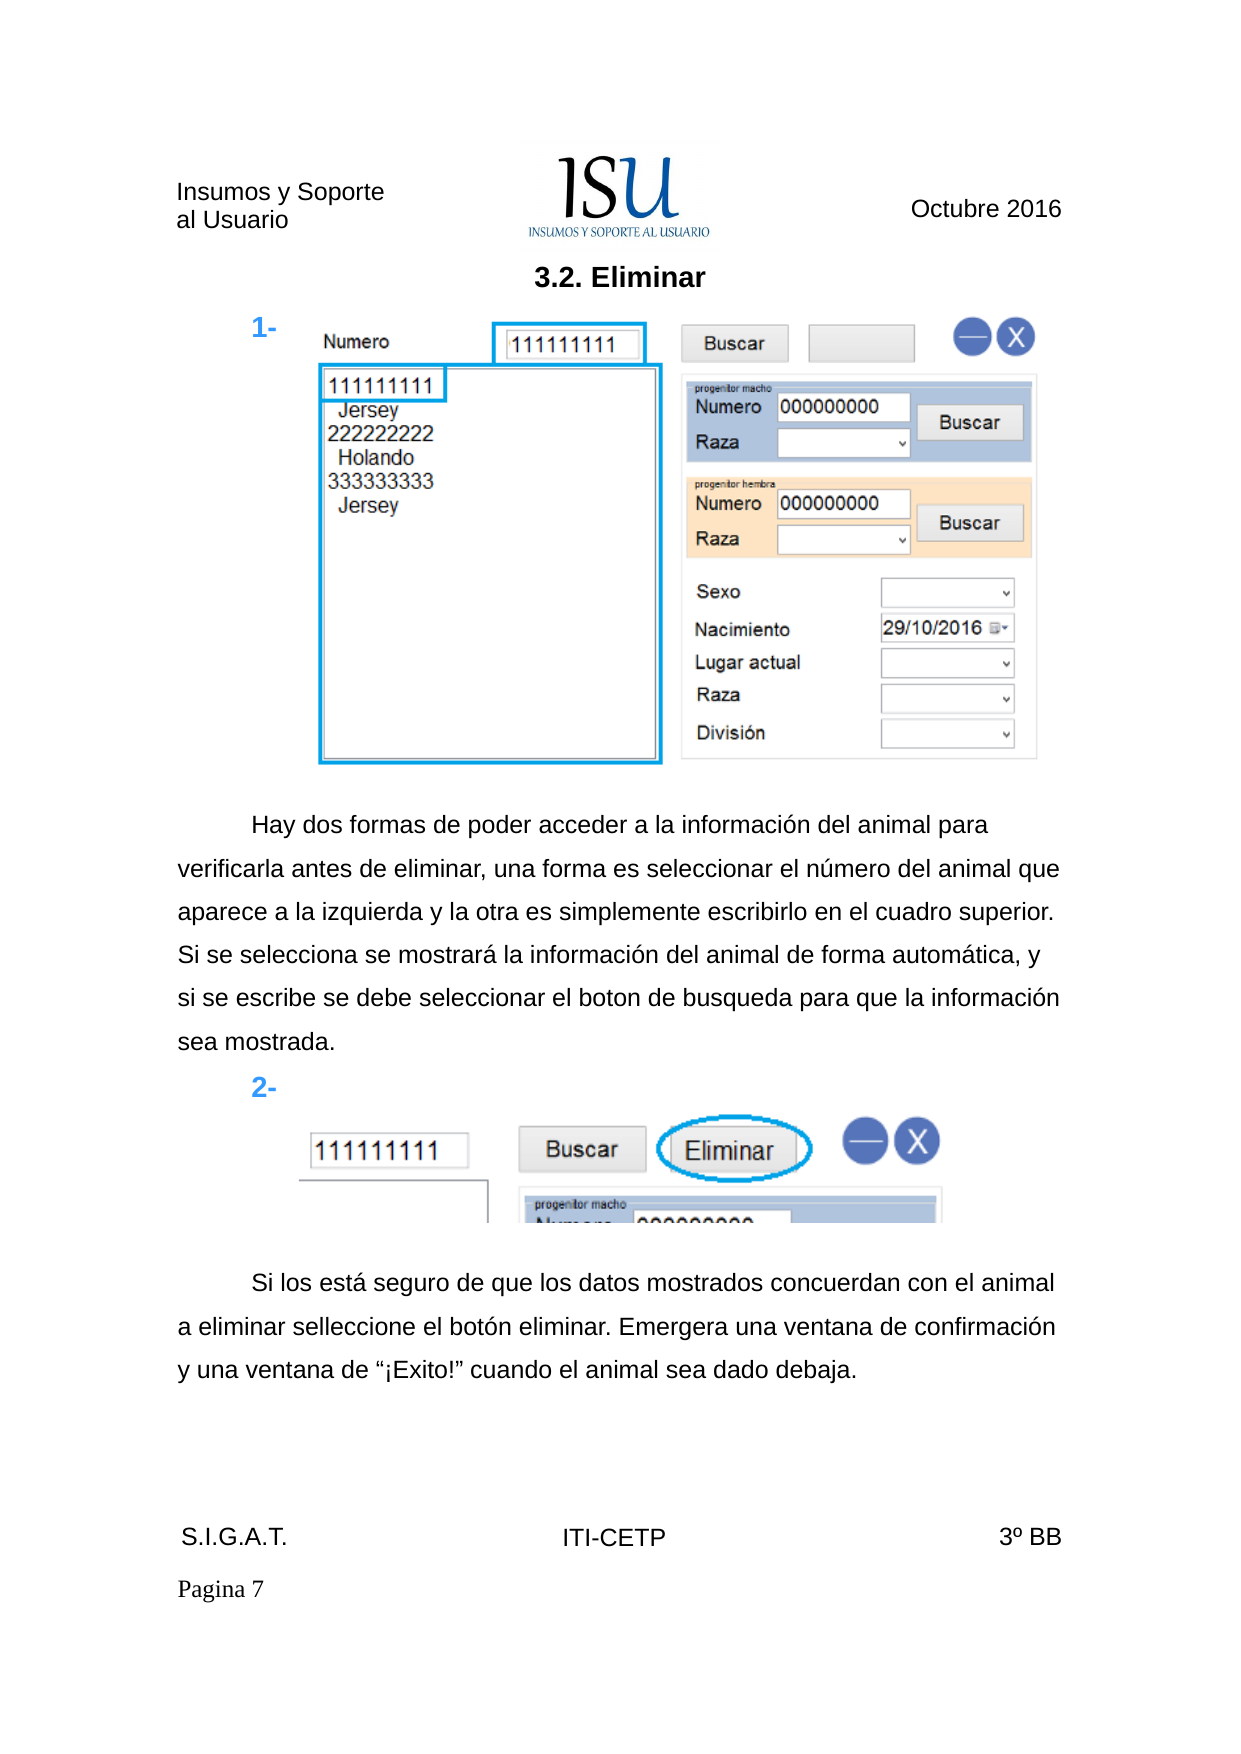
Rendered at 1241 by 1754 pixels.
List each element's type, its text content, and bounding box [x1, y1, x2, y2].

text 2- [177, 1069, 1063, 1103]
text Hay dos formas de poder acceder a la información del animal para verificarla antes de eliminar, una forma es seleccionar el número del animal que aparece a la izquierda y la otra es simplemente escribirlo en el cuadro superior. Si se selecciona se mostrará la información del animal de forma automática, y si se escribe se debe seleccionar el boton de busqueda para que la información sea mostrada. [177, 806, 1063, 1055]
text 3.2. Eliminar [177, 260, 1063, 293]
text Si los está seguro de que los datos mostrados concuerdan con el animal a eliminar selleccione el botón eliminar. Emergera una ventana de confirmación y una ventana de “¡Exito!” cuando el animal sea dado debaja. [177, 1264, 1063, 1383]
text 1- [177, 310, 1063, 344]
picture [517, 138, 723, 252]
